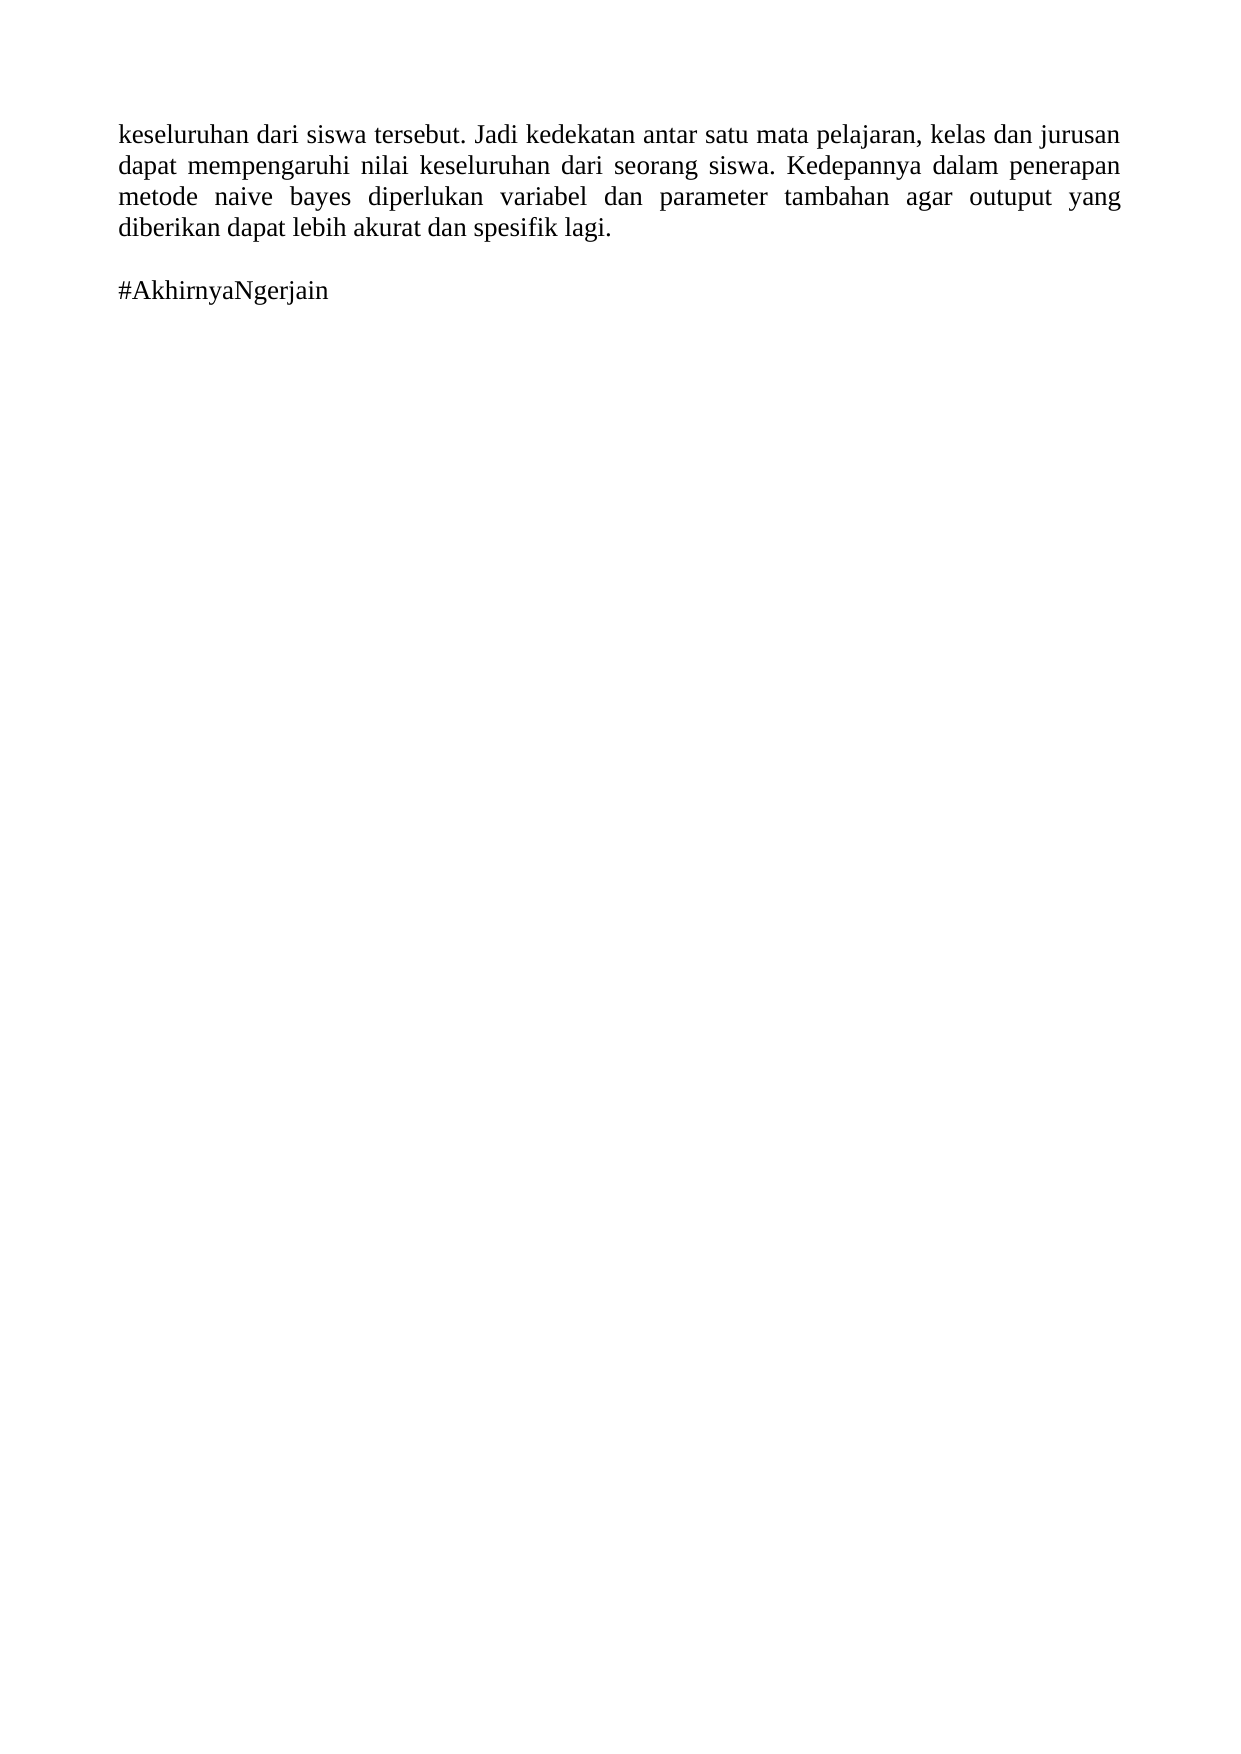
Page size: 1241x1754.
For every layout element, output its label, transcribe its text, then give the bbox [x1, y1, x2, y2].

text keseluruhan dari siswa tersebut. Jadi kedekatan antar satu mata pelajaran, kelas dan jurusan dapat mempengaruhi nilai keseluruhan dari seorang siswa. Kedepannya dalam penerapan metode naive bayes diperlukan variabel dan parameter tambahan agar outuput yang diberikan dapat lebih akurat dan spesifik lagi. [118, 118, 1122, 243]
text #AkhirnyaNgerjain [118, 274, 1122, 305]
